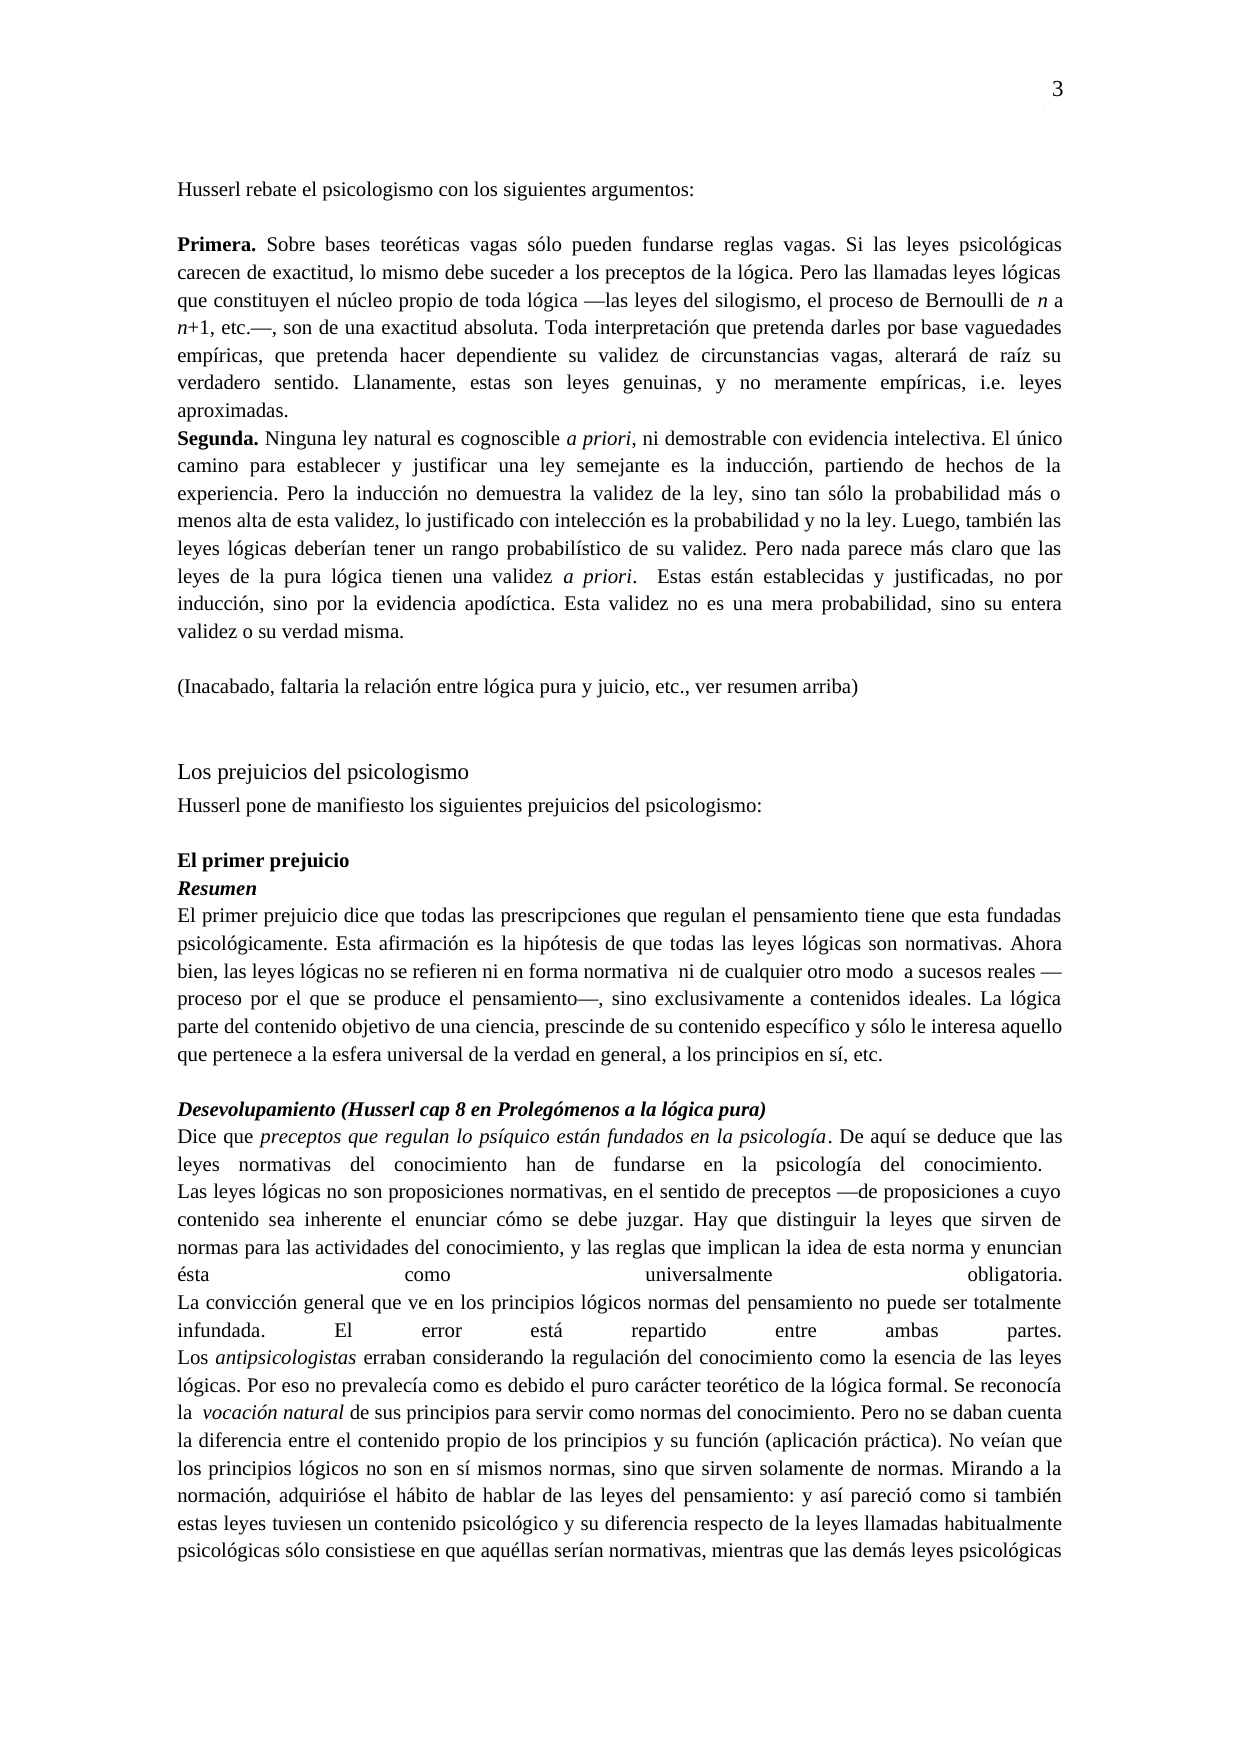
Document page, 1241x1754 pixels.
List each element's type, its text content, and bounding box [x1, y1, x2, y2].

text Desevolupamiento (Husserl cap 8 en Prolegómenos a la lógica pura) [177, 1097, 1063, 1121]
text Dice que preceptos que regulan lo psíquico están fundados en la psicología. De aquí se deduce que las leyes normativas del conocimiento han de fundarse en la psicología del conocimiento. Las leyes lógicas no son proposiciones normativas, en el sentido de preceptos —de proposiciones a cuyo contenido sea inherente el enunciar cómo se debe juzgar. Hay que distinguir la leyes que sirven de normas para las actividades del conocimiento, y las reglas que implican la idea de esta norma y enuncian ésta como universalmente obligatoria. La convicción general que ve en los principios lógicos normas del pensamiento no puede ser totalmente infundada. El error está repartido entre ambas partes. Los antipsicologistas erraban considerando la regulación del conocimiento como la esencia de las leyes lógicas. Por eso no prevalecía como es debido el puro carácter teorético de la lógica formal. Se reconocía la vocación natural de sus principios para servir como normas del conocimiento. Pero no se daban cuenta la diferencia entre el contenido propio de los principios y su función (aplicación práctica). No veían que los principios lógicos no son en sí mismos normas, sino que sirven solamente de normas. Mirando a la normación, adquirióse el hábito de hablar de las leyes del pensamiento: y así pareció como si también estas leyes tuviesen un contenido psicológico y su diferencia respecto de la leyes llamadas habitualmente psicológicas sólo consistiese en que aquéllas serían normativas, mientras que las demás leyes psicológicas [177, 1124, 1063, 1562]
text Husserl pone de manifiesto los siguientes prejuicios del psicologismo: [177, 793, 1063, 817]
subtitle Los prejuicios del psicologismo [177, 758, 1063, 785]
text (Inacabado, faltaria la relación entre lógica pura y juicio, etc., ver resumen arriba) [177, 674, 1063, 698]
text Primera. Sobre bases teoréticas vagas sólo pueden fundarse reglas vagas. Si las leyes psicológicas carecen de exactitud, lo mismo debe suceder a los preceptos de la lógica. Pero las llamadas leyes lógicas que constituyen el núcleo propio de toda lógica —las leyes del silogismo, el proceso de Bernoulli de n a n+1, etc.—, son de una exactitud absoluta. Toda interpretación que pretenda darles por base vaguedades empíricas, que pretenda hacer dependiente su validez de circunstancias vagas, alterará de raíz su verdadero sentido. Llanamente, estas son leyes genuinas, y no meramente empíricas, i.e. leyes aproximadas. [177, 232, 1063, 422]
text Resumen [177, 876, 1063, 900]
text Husserl rebate el psicologismo con los siguientes argumentos: [177, 177, 1063, 201]
text Segunda. Ninguna ley natural es cognoscible a priori, ni demostrable con evidencia intelectiva. El único camino para establecer y justificar una ley semejante es la inducción, partiendo de hechos de la experiencia. Pero la inducción no demuestra la validez de la ley, sino tan sólo la probabilidad más o menos alta de esta validez, lo justificado con intelección es la probabilidad y no la ley. Luego, también las leyes lógicas deberían tener un rango probabilístico de su validez. Pero nada parece más claro que las leyes de la pura lógica tienen una validez a priori. Estas están establecidas y justificadas, no por inducción, sino por la evidencia apodíctica. Esta validez no es una mera probabilidad, sino su entera validez o su verdad misma. [177, 426, 1063, 643]
text El primer prejuicio dice que todas las prescripciones que regulan el pensamiento tiene que esta fundadas psicológicamente. Esta afirmación es la hipótesis de que todas las leyes lógicas son normativas. Ahora bien, las leyes lógicas no se refieren ni en forma normativa ni de cualquier otro modo a sucesos reales —proceso por el que se produce el pensamiento—, sino exclusivamente a contenidos ideales. La lógica parte del contenido objetivo de una ciencia, prescinde de su contenido específico y sólo le interesa aquello que pertenece a la esfera universal de la verdad en general, a los principios en sí, etc. [177, 903, 1063, 1066]
text El primer prejuicio [177, 848, 1063, 872]
